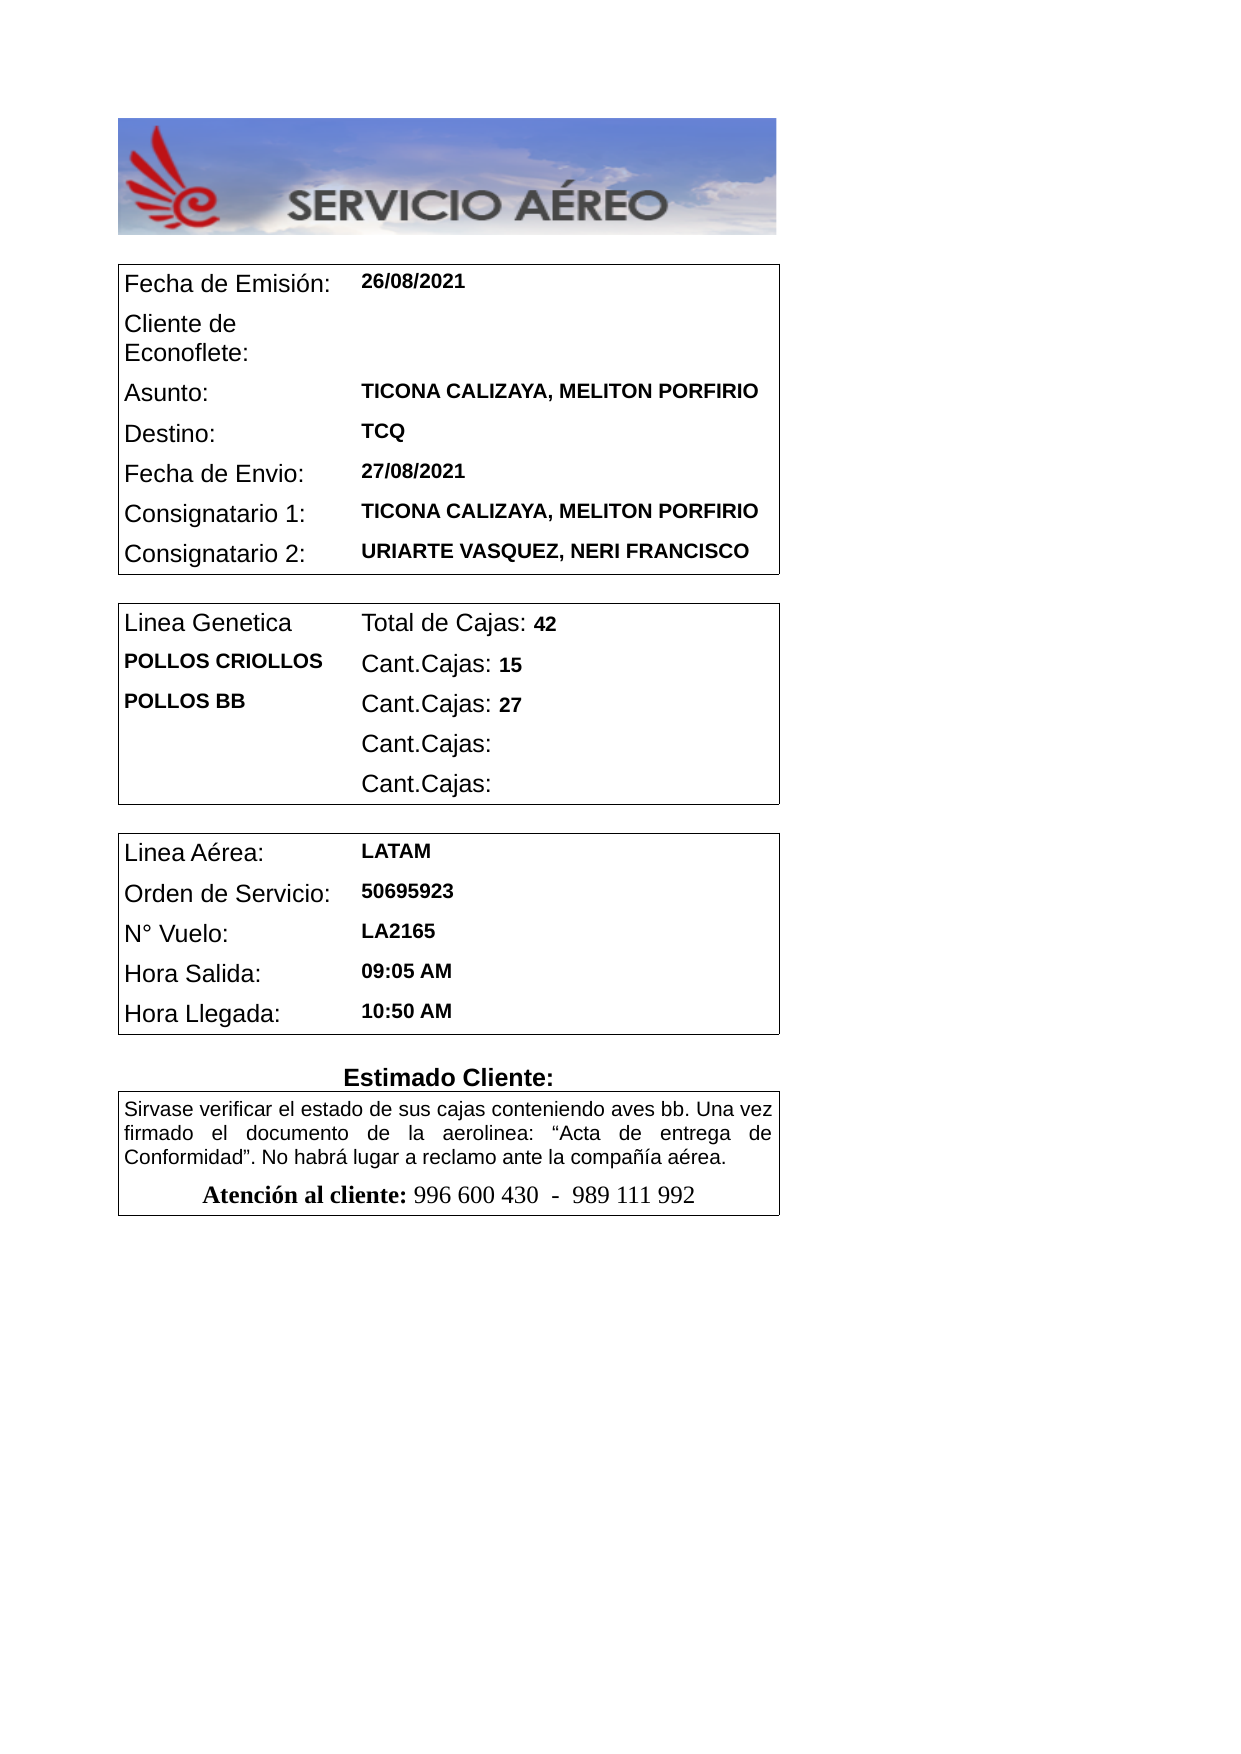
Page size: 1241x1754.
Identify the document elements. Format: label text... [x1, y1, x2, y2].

table_cell Cliente de Econoflete: [119, 304, 356, 373]
table_cell Atención al cliente: 996 600 430 - 989 111 992 [119, 1175, 779, 1215]
table_cell 09:05 AM [356, 953, 779, 993]
table_cell [118, 575, 356, 603]
table_cell [356, 304, 779, 373]
table_cell POLLOS CRIOLLOS [119, 643, 356, 683]
table_cell Consignatario 2: [119, 534, 356, 574]
table_cell N° Vuelo: [119, 913, 356, 953]
table_cell [356, 805, 779, 833]
table_cell Cant.Cajas: [356, 764, 779, 804]
table_cell Linea Aérea: [119, 834, 356, 873]
table_cell Hora Salida: [119, 953, 356, 993]
table_cell TCQ [356, 413, 779, 453]
table_cell 27/08/2021 [356, 453, 779, 493]
table_cell Orden de Servicio: [119, 873, 356, 913]
table_cell Estimado Cliente: [118, 1035, 779, 1091]
table_cell 10:50 AM [356, 994, 779, 1034]
table_cell 50695923 [356, 873, 779, 913]
table_cell LA2165 [356, 913, 779, 953]
table_cell Hora Llegada: [119, 994, 356, 1034]
table_cell Linea Genetica [119, 604, 356, 643]
table_cell Cant.Cajas: 27 [356, 683, 779, 723]
table_cell Asunto: [119, 373, 356, 413]
table_cell TICONA CALIZAYA, MELITON PORFIRIO [356, 373, 779, 413]
table_cell Total de Cajas: 42 [356, 604, 779, 643]
table_cell Fecha de Envio: [119, 453, 356, 493]
table_header 26/08/2021 [356, 265, 779, 304]
table_cell Sirvase verificar el estado de sus cajas conteniendo aves bb. Una vez firmado el documento de la aerolinea: “Acta de entrega de Conformidad”. No habrá lugar a reclamo ante la compañía aérea. [119, 1092, 779, 1175]
table_cell Cant.Cajas: 15 [356, 643, 779, 683]
table_cell [356, 575, 779, 603]
picture [118, 118, 777, 235]
table_header Fecha de Emisión: [119, 265, 356, 304]
table_cell LATAM [356, 834, 779, 873]
table_cell POLLOS BB [119, 683, 356, 723]
table_cell Consignatario 1: [119, 493, 356, 533]
table_cell URIARTE VASQUEZ, NERI FRANCISCO [356, 534, 779, 574]
table_cell TICONA CALIZAYA, MELITON PORFIRIO [356, 493, 779, 533]
table_cell Cant.Cajas: [356, 723, 779, 763]
table_cell Destino: [119, 413, 356, 453]
table_cell [119, 764, 356, 804]
table_cell [118, 805, 356, 833]
table_cell [119, 723, 356, 763]
